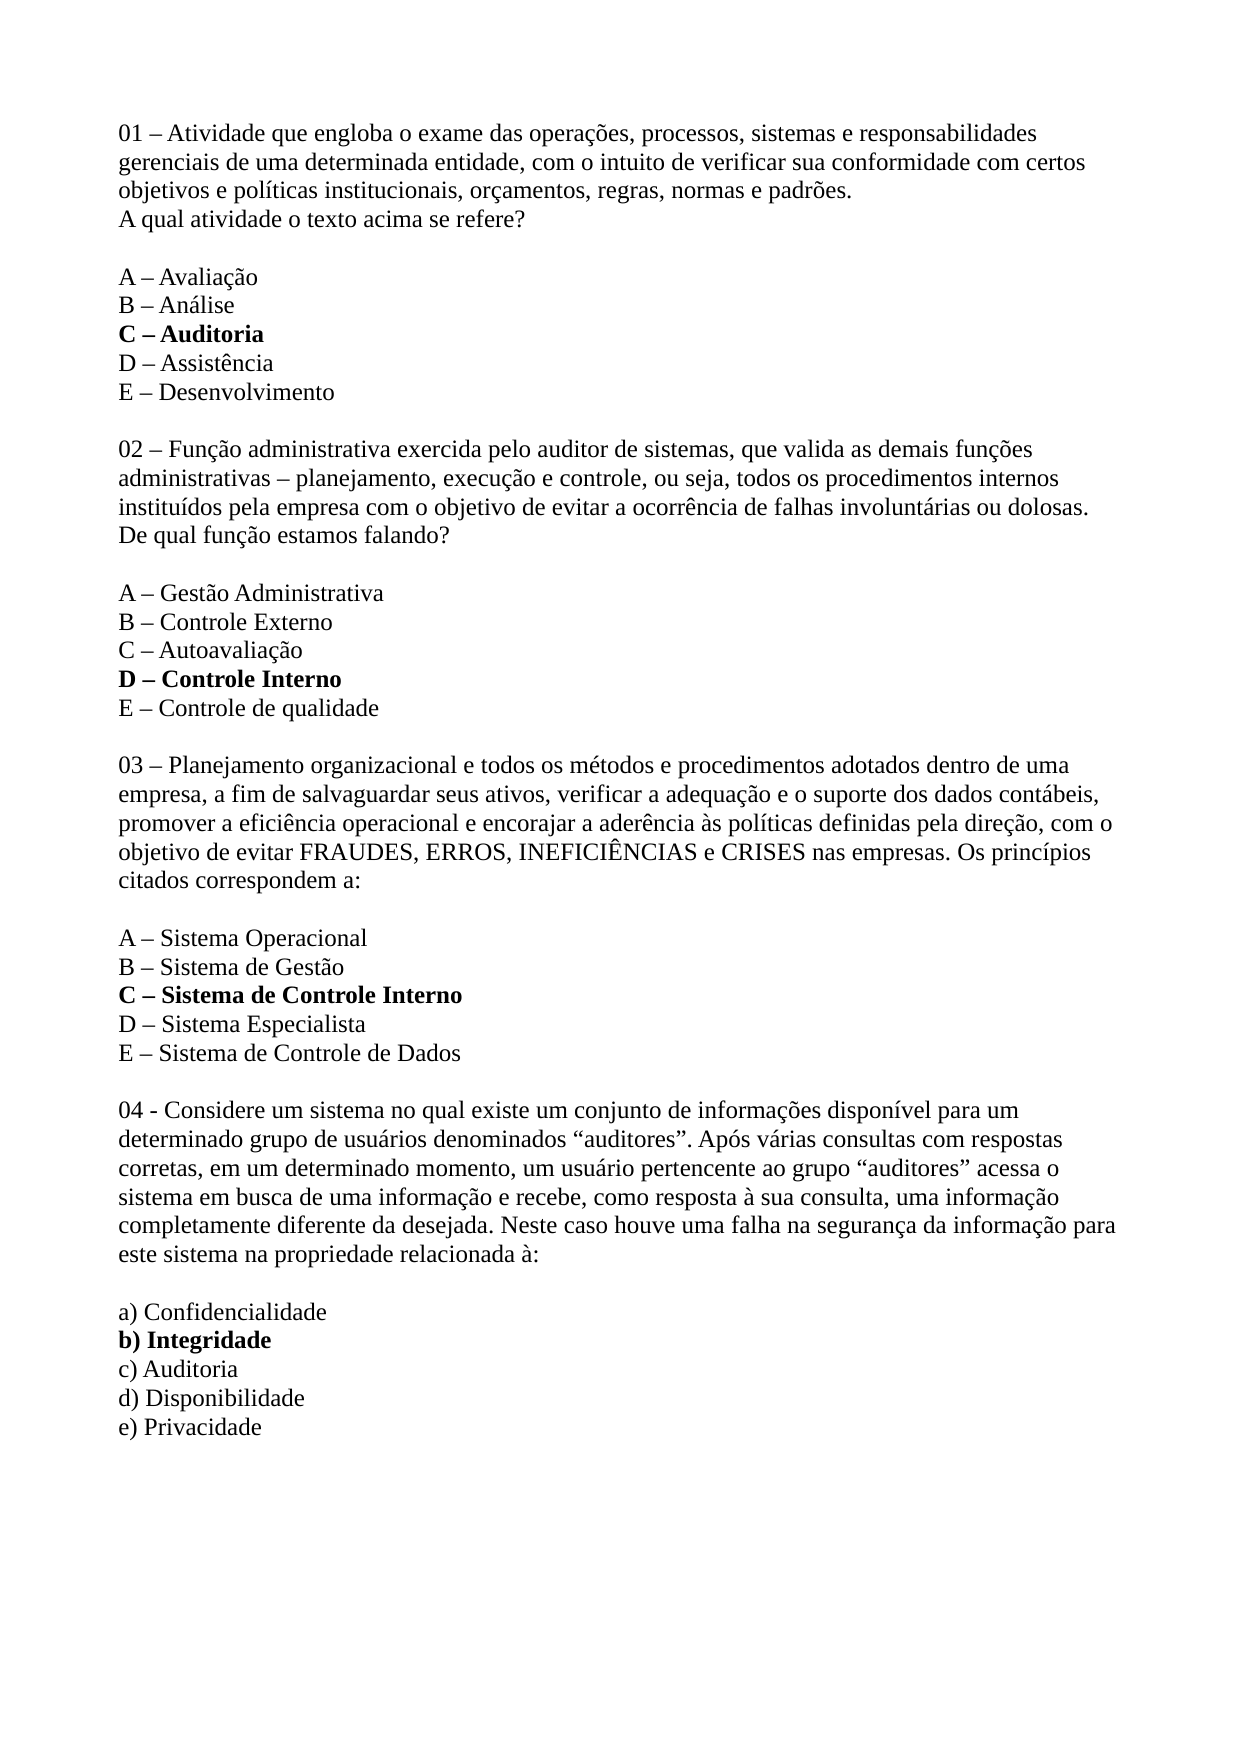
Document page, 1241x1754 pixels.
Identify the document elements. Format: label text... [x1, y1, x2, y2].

text A qual atividade o texto acima se refere? [118, 204, 1122, 233]
text 04 - Considere um sistema no qual existe um conjunto de informações disponível para um determinado grupo de usuários denominados “auditores”. Após várias consultas com respostas corretas, em um determinado momento, um usuário pertencente ao grupo “auditores” acessa o sistema em busca de uma informação e recebe, como resposta à sua consulta, uma informação completamente diferente da desejada. Neste caso houve uma falha na segurança da informação para este sistema na propriedade relacionada à: [118, 1096, 1122, 1268]
text c) Auditoria [118, 1354, 1122, 1383]
text 03 – Planejamento organizacional e todos os métodos e procedimentos adotados dentro de uma empresa, a fim de salvaguardar seus ativos, verificar a adequação e o suporte dos dados contábeis, promover a eficiência operacional e encorajar a aderência às políticas definidas pela direção, com o objetivo de evitar FRAUDES, ERROS, INEFICIÊNCIAS e CRISES nas empresas. Os princípios citados correspondem a: [118, 751, 1122, 894]
text d) Disponibilidade [118, 1383, 1122, 1412]
text E – Controle de qualidade [118, 693, 1122, 722]
text B – Sistema de Gestão [118, 952, 1122, 981]
text C – Auditoria [118, 319, 1122, 348]
text a) Confidencialidade [118, 1297, 1122, 1326]
text D – Assistência [118, 348, 1122, 377]
text C – Autoavaliação [118, 636, 1122, 664]
text A – Sistema Operacional [118, 923, 1122, 952]
text A – Avaliação [118, 262, 1122, 291]
text D – Sistema Especialista [118, 1009, 1122, 1038]
text B – Controle Externo [118, 607, 1122, 636]
text B – Análise [118, 291, 1122, 319]
text b) Integridade [118, 1326, 1122, 1354]
text 01 – Atividade que engloba o exame das operações, processos, sistemas e responsabilidades gerenciais de uma determinada entidade, com o intuito de verificar sua conformidade com certos objetivos e políticas institucionais, orçamentos, regras, normas e padrões. [118, 118, 1122, 204]
text A – Gestão Administrativa [118, 578, 1122, 607]
text E – Desenvolvimento [118, 377, 1122, 406]
text C – Sistema de Controle Interno [118, 981, 1122, 1009]
text E – Sistema de Controle de Dados [118, 1038, 1122, 1067]
text D – Controle Interno [118, 664, 1122, 693]
text 02 – Função administrativa exercida pelo auditor de sistemas, que valida as demais funções administrativas – planejamento, execução e controle, ou seja, todos os procedimentos internos instituídos pela empresa com o objetivo de evitar a ocorrência de falhas involuntárias ou dolosas. De qual função estamos falando? [118, 434, 1122, 549]
text e) Privacidade [118, 1412, 1122, 1441]
